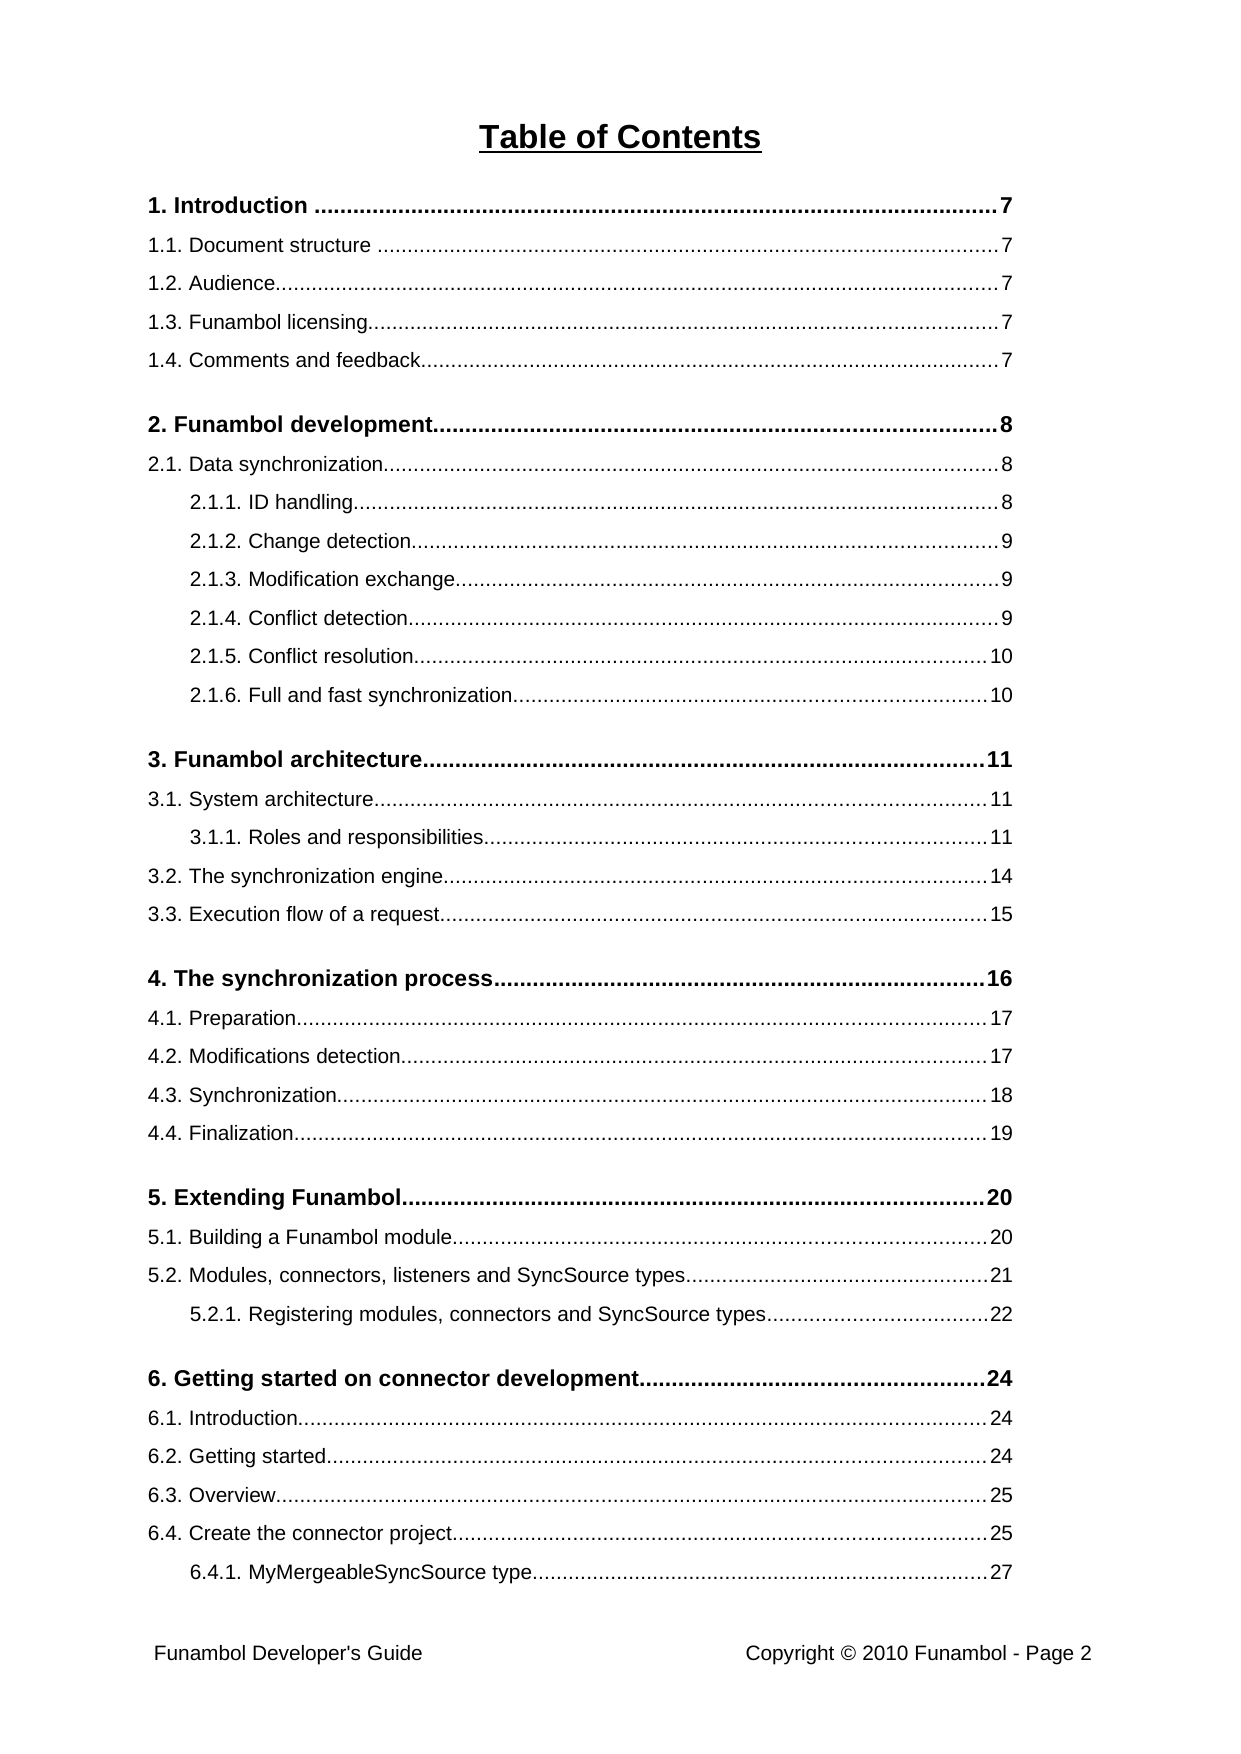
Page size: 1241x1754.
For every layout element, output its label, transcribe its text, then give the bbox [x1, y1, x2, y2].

text 4. The synchronization process 16 [148, 965, 1093, 991]
text 1. Introduction 7 [148, 192, 1093, 218]
text 3.3. Execution flow of a request 15 [148, 903, 1093, 926]
text 6.1. Introduction 24 [148, 1406, 1093, 1429]
text 1.4. Comments and feedback 7 [148, 349, 1093, 372]
text 6.2. Getting started 24 [148, 1444, 1093, 1468]
subtitle Table of Contents [148, 118, 1093, 156]
text 2.1.2. Change detection 9 [189, 529, 1093, 553]
text 4.1. Preparation 17 [148, 1006, 1093, 1030]
text 1.3. Funambol licensing 7 [148, 310, 1093, 334]
text 5.2. Modules, connectors, listeners and SyncSource types 21 [148, 1264, 1093, 1287]
text 6.3. Overview 25 [148, 1483, 1093, 1507]
text 6.4.1. MyMergeableSyncSource type 27 [189, 1560, 1093, 1584]
text 6.4. Create the connector project 25 [148, 1522, 1093, 1545]
text 2.1.4. Conflict detection 9 [189, 606, 1093, 630]
text 2.1.6. Full and fast synchronization 10 [189, 683, 1093, 707]
text 2.1.5. Conflict resolution 10 [189, 645, 1093, 668]
text 1.2. Audience 7 [148, 272, 1093, 295]
text 5.2.1. Registering modules, connectors and SyncSource types 22 [189, 1302, 1093, 1326]
text 4.2. Modifications detection 17 [148, 1045, 1093, 1068]
text 2. Funambol development 8 [148, 411, 1093, 437]
text 3.2. The synchronization engine 14 [148, 864, 1093, 888]
text 2.1.3. Modification exchange 9 [189, 568, 1093, 591]
text 3.1. System architecture 11 [148, 787, 1093, 811]
text 2.1.1. ID handling 8 [189, 491, 1093, 514]
text 6. Getting started on connector development 24 [148, 1365, 1093, 1391]
text 3. Funambol architecture 11 [148, 746, 1093, 772]
text 3.1.1. Roles and responsibilities 11 [189, 826, 1093, 849]
text 2.1. Data synchronization 8 [148, 452, 1093, 476]
text 1.1. Document structure 7 [148, 233, 1093, 257]
text 5.1. Building a Funambol module 20 [148, 1225, 1093, 1249]
text 5. Extending Funambol 20 [148, 1184, 1093, 1210]
text 4.4. Finalization 19 [148, 1122, 1093, 1145]
text 4.3. Synchronization 18 [148, 1083, 1093, 1107]
